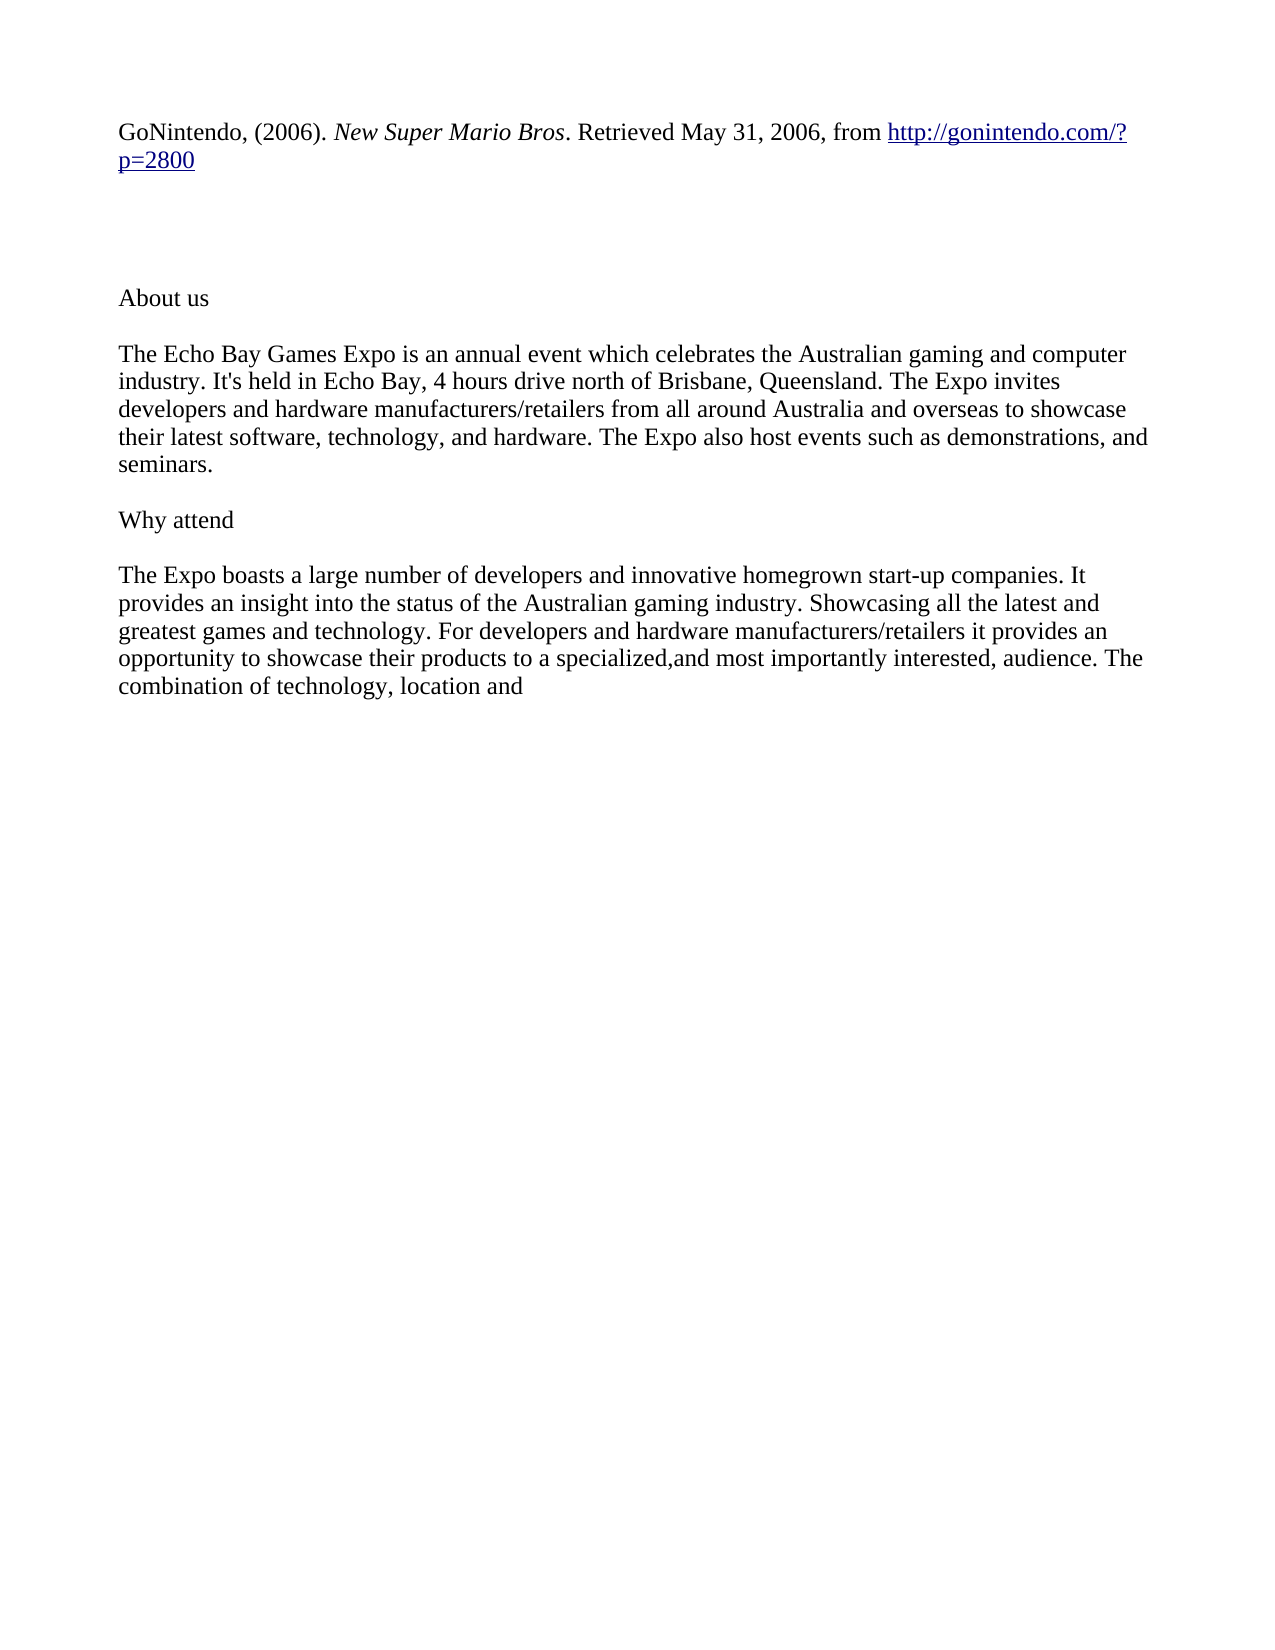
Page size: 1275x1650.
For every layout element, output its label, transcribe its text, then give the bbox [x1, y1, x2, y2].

text The Expo boasts a large number of developers and innovative homegrown start-up companies. It provides an insight into the status of the Australian gaming industry. Showcasing all the latest and greatest games and technology. For developers and hardware manufacturers/retailers it provides an opportunity to showcase their products to a specialized,and most importantly interested, audience. The combination of technology, location and [118, 561, 1157, 700]
text GoNintendo, (2006). New Super Mario Bros. Retrieved May 31, 2006, from http://gonintendo.com/?p=2800 [118, 118, 1157, 173]
text About us [118, 284, 1157, 312]
text The Echo Bay Games Expo is an annual event which celebrates the Australian gaming and computer industry. It's held in Echo Bay, 4 hours drive north of Brisbane, Queensland. The Expo invites developers and hardware manufacturers/retailers from all around Australia and overseas to showcase their latest software, technology, and hardware. The Expo also host events such as demonstrations, and seminars. [118, 340, 1157, 478]
text Why attend [118, 506, 1157, 534]
